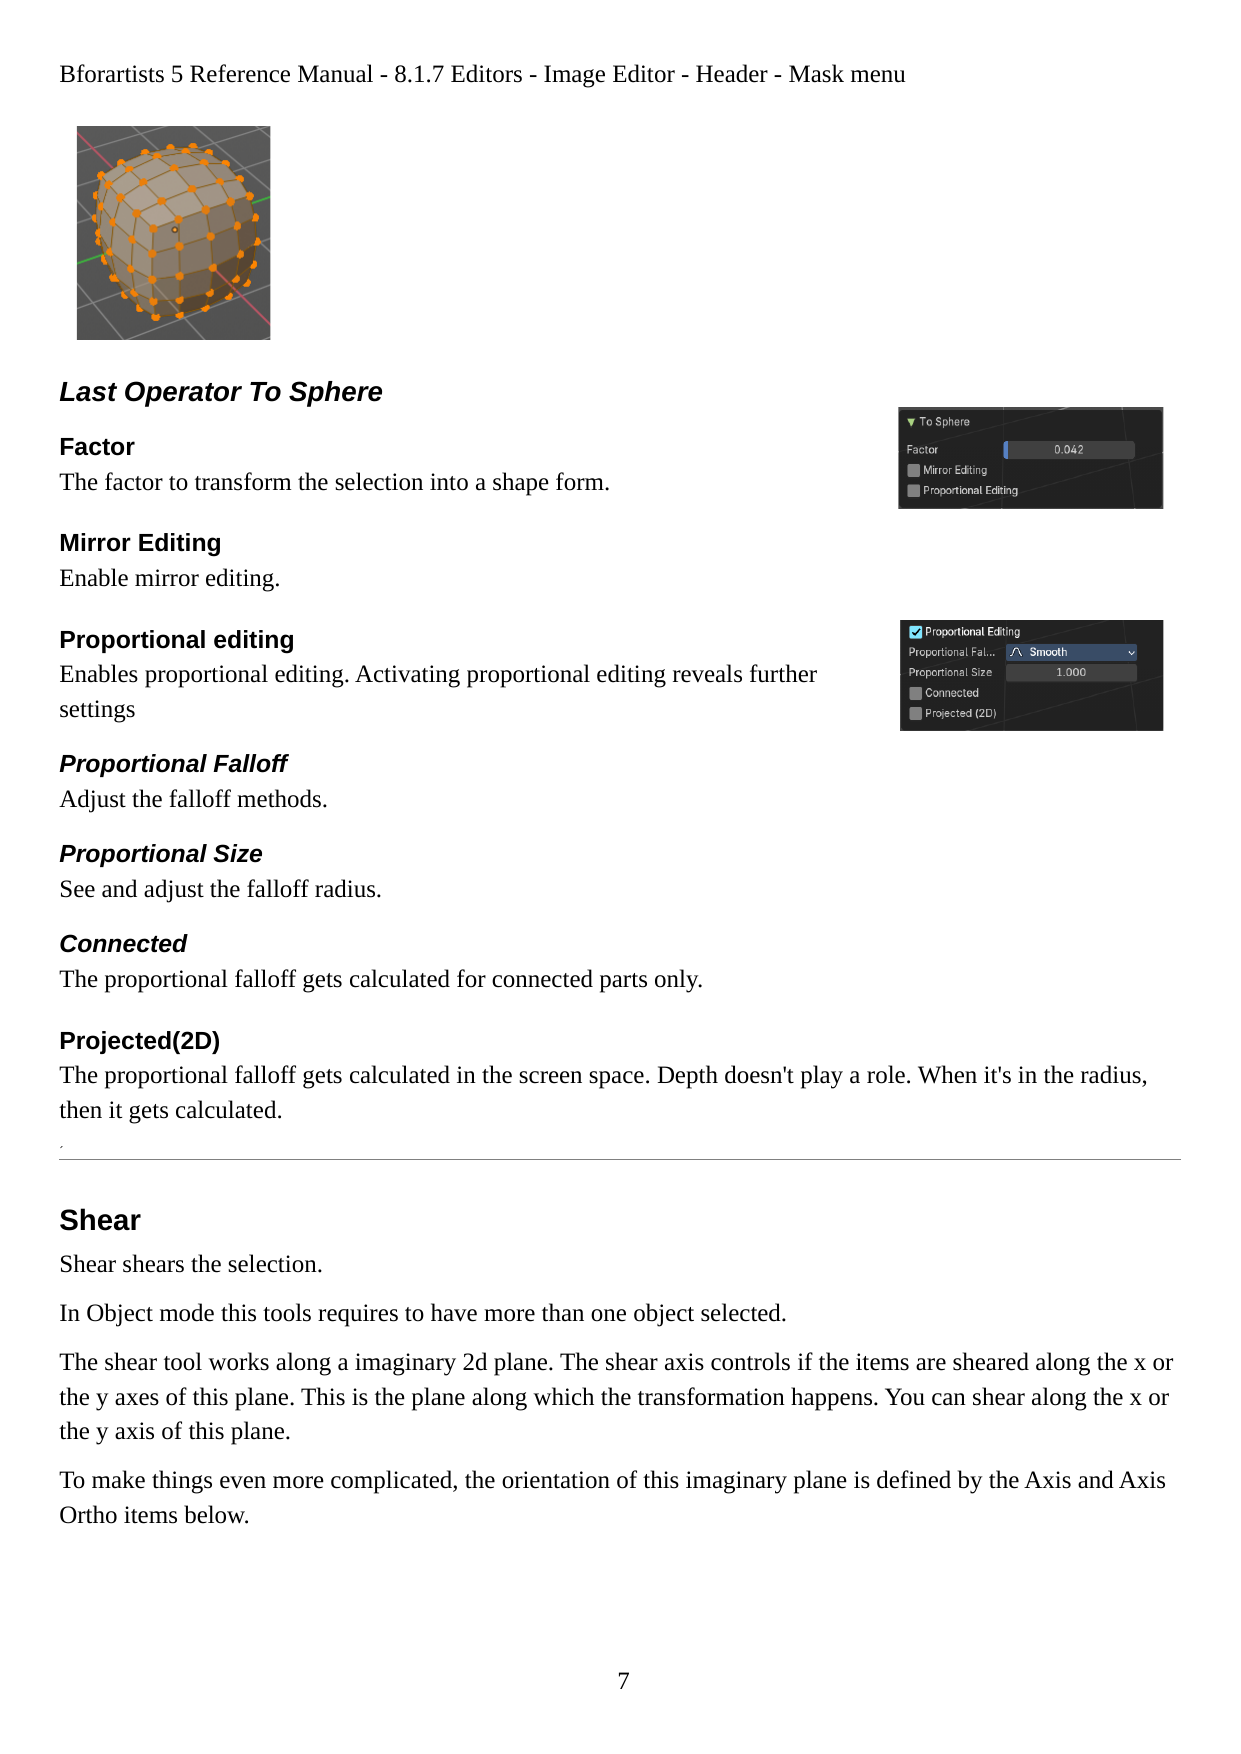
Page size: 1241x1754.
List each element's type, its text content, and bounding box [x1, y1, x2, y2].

subtitle Projected(2D) [59, 1026, 1181, 1054]
text The proportional falloff gets calculated for connected parts only. [59, 964, 1181, 993]
text In Object mode this tools requires to have more than one object selected. [59, 1298, 1181, 1327]
subtitle Last Operator To Sphere [59, 375, 1181, 407]
subtitle Connected [59, 929, 1181, 958]
text The factor to transform the selection into a shape form. [59, 467, 898, 496]
subtitle Mirror Editing [59, 528, 1181, 557]
text See and adjust the falloff radius. [59, 874, 1181, 903]
picture [898, 407, 1164, 509]
picture [900, 620, 1164, 731]
text Adjust the falloff methods. [59, 784, 1181, 813]
picture [76, 126, 271, 340]
subtitle [1164, 432, 1181, 461]
subtitle Factor [59, 432, 898, 461]
subtitle Proportional Falloff [59, 749, 1181, 778]
subtitle Proportional editing [59, 625, 900, 653]
text The shear tool works along a imaginary 2d plane. The shear axis controls if the items are sheared along the x or the y axes of this plane. This is the plane along which the transformation happens. You can shear along the x or the y axis of this plane. [59, 1347, 1181, 1445]
subtitle Shear [59, 1203, 1181, 1237]
text Enable mirror editing. [59, 563, 1181, 592]
text ´ [59, 1144, 1181, 1159]
text Shear shears the selection. [59, 1249, 1181, 1278]
subtitle Proportional Size [59, 839, 1181, 868]
subtitle [1164, 625, 1181, 653]
text The proportional falloff gets calculated in the screen space. Depth doesn't play a role. When it's in the radius, then it gets calculated. [59, 1061, 1181, 1124]
text Enables proportional editing. Activating proportional editing reveals further settings [59, 659, 900, 723]
text To make things even more complicated, the orientation of this imaginary plane is defined by the Axis and Axis Ortho items below. [59, 1465, 1181, 1528]
